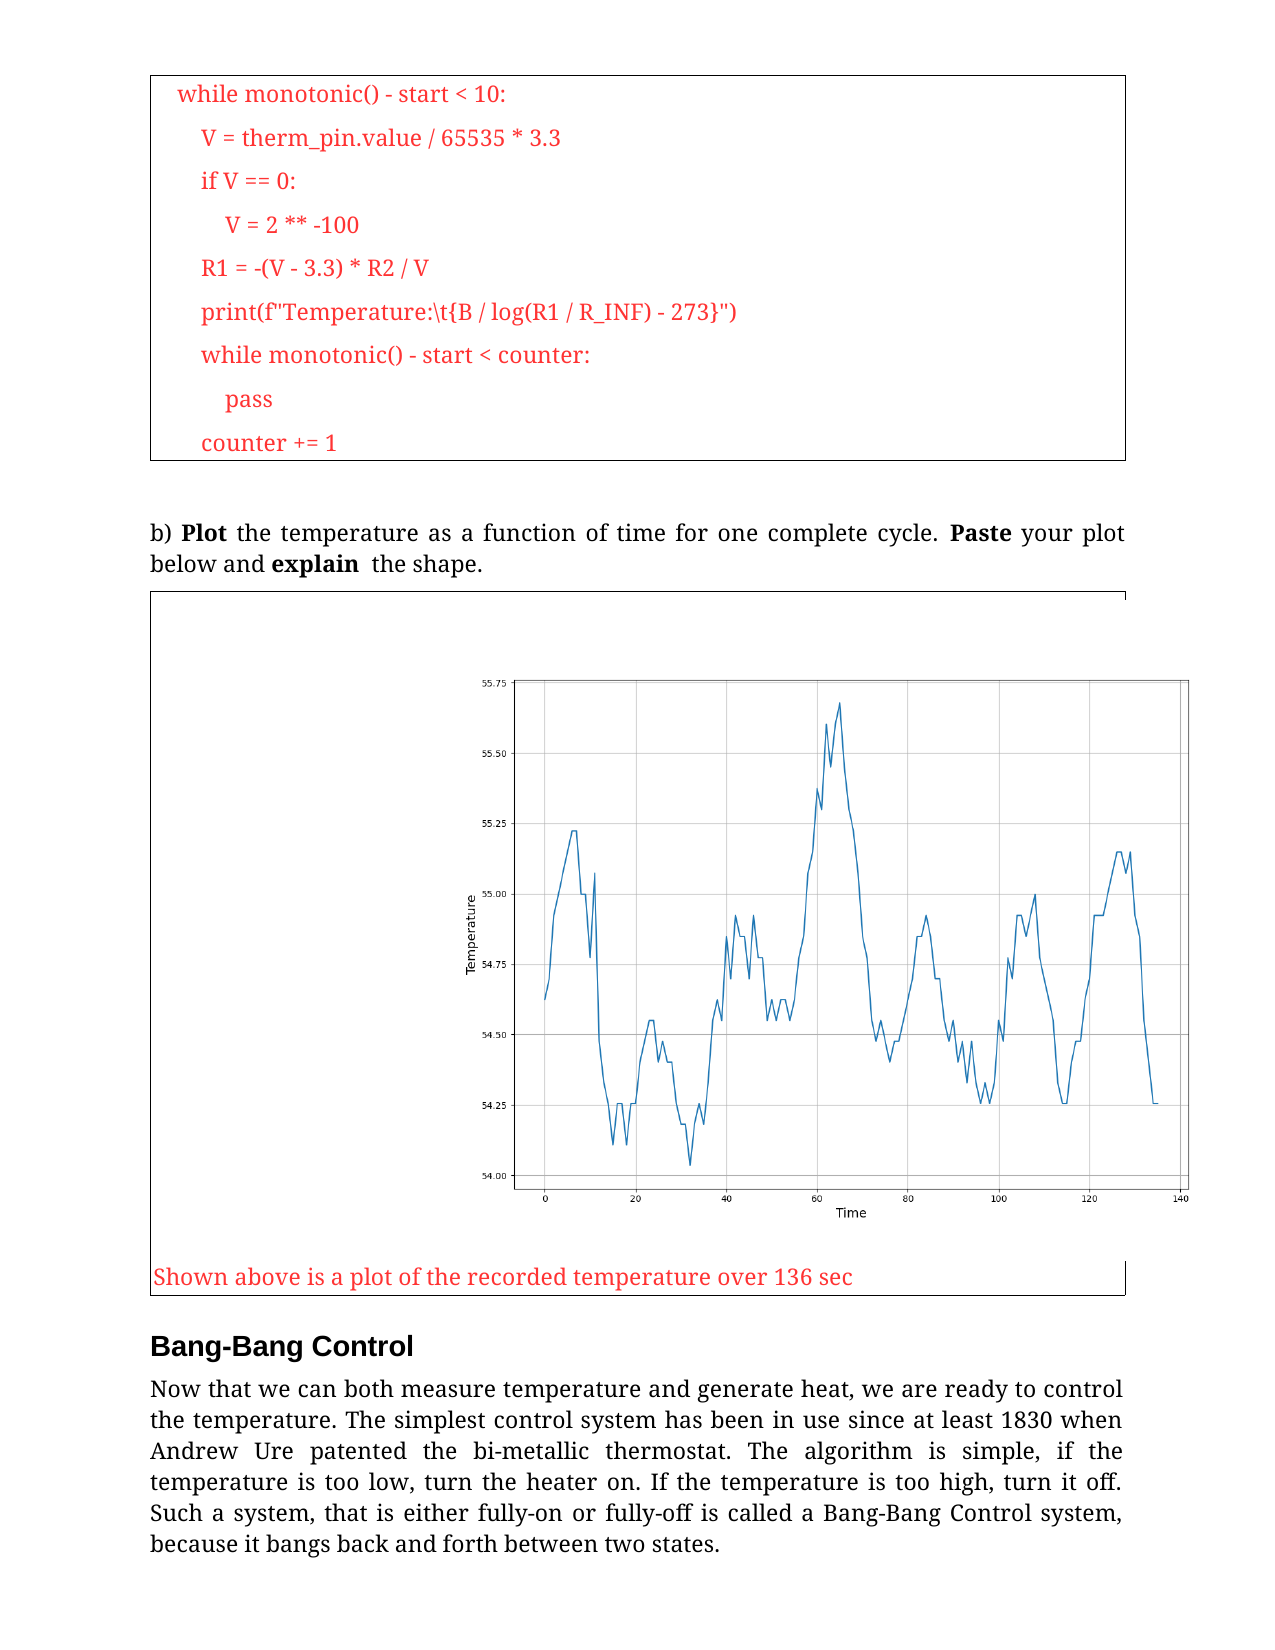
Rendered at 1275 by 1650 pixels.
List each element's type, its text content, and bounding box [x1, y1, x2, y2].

text pass [151, 380, 1125, 414]
text R1 = -(V - 3.3) * R2 / V [151, 249, 1125, 283]
text while monotonic() - start < counter: [151, 336, 1125, 370]
text V = therm_pin.value / 65535 * 3.3 [151, 118, 1125, 153]
text V = 2 ** -100 [151, 206, 1125, 240]
text print(f"Temperature:\t{B / log(R1 / R_INF) - 273}") [151, 293, 1125, 327]
text counter += 1 [151, 423, 1125, 460]
text Shown above is a plot of the recorded temperature over 136 sec [151, 592, 1125, 1295]
picture [405, 600, 1275, 1261]
text while monotonic() - start < 10: [151, 76, 1125, 109]
text b) Plot the temperature as a function of time for one complete cycle. Paste your plot below and explain the shape. [150, 517, 1125, 579]
text Now that we can both measure temperature and generate heat, we are ready to control the temperature. The simplest control system has been in use since at least 1830 when Andrew Ure patented the bi-metallic thermostat. The algorithm is simple, if the temperature is too low, turn the heater on. If the temperature is too high, turn it off. Such a system, that is either fully-on or fully-off is called a Bang-Bang Control system, because it bangs back and forth between two states. [150, 1372, 1125, 1559]
text if V == 0: [151, 162, 1125, 196]
subtitle Bang-Bang Control [150, 1328, 1125, 1362]
